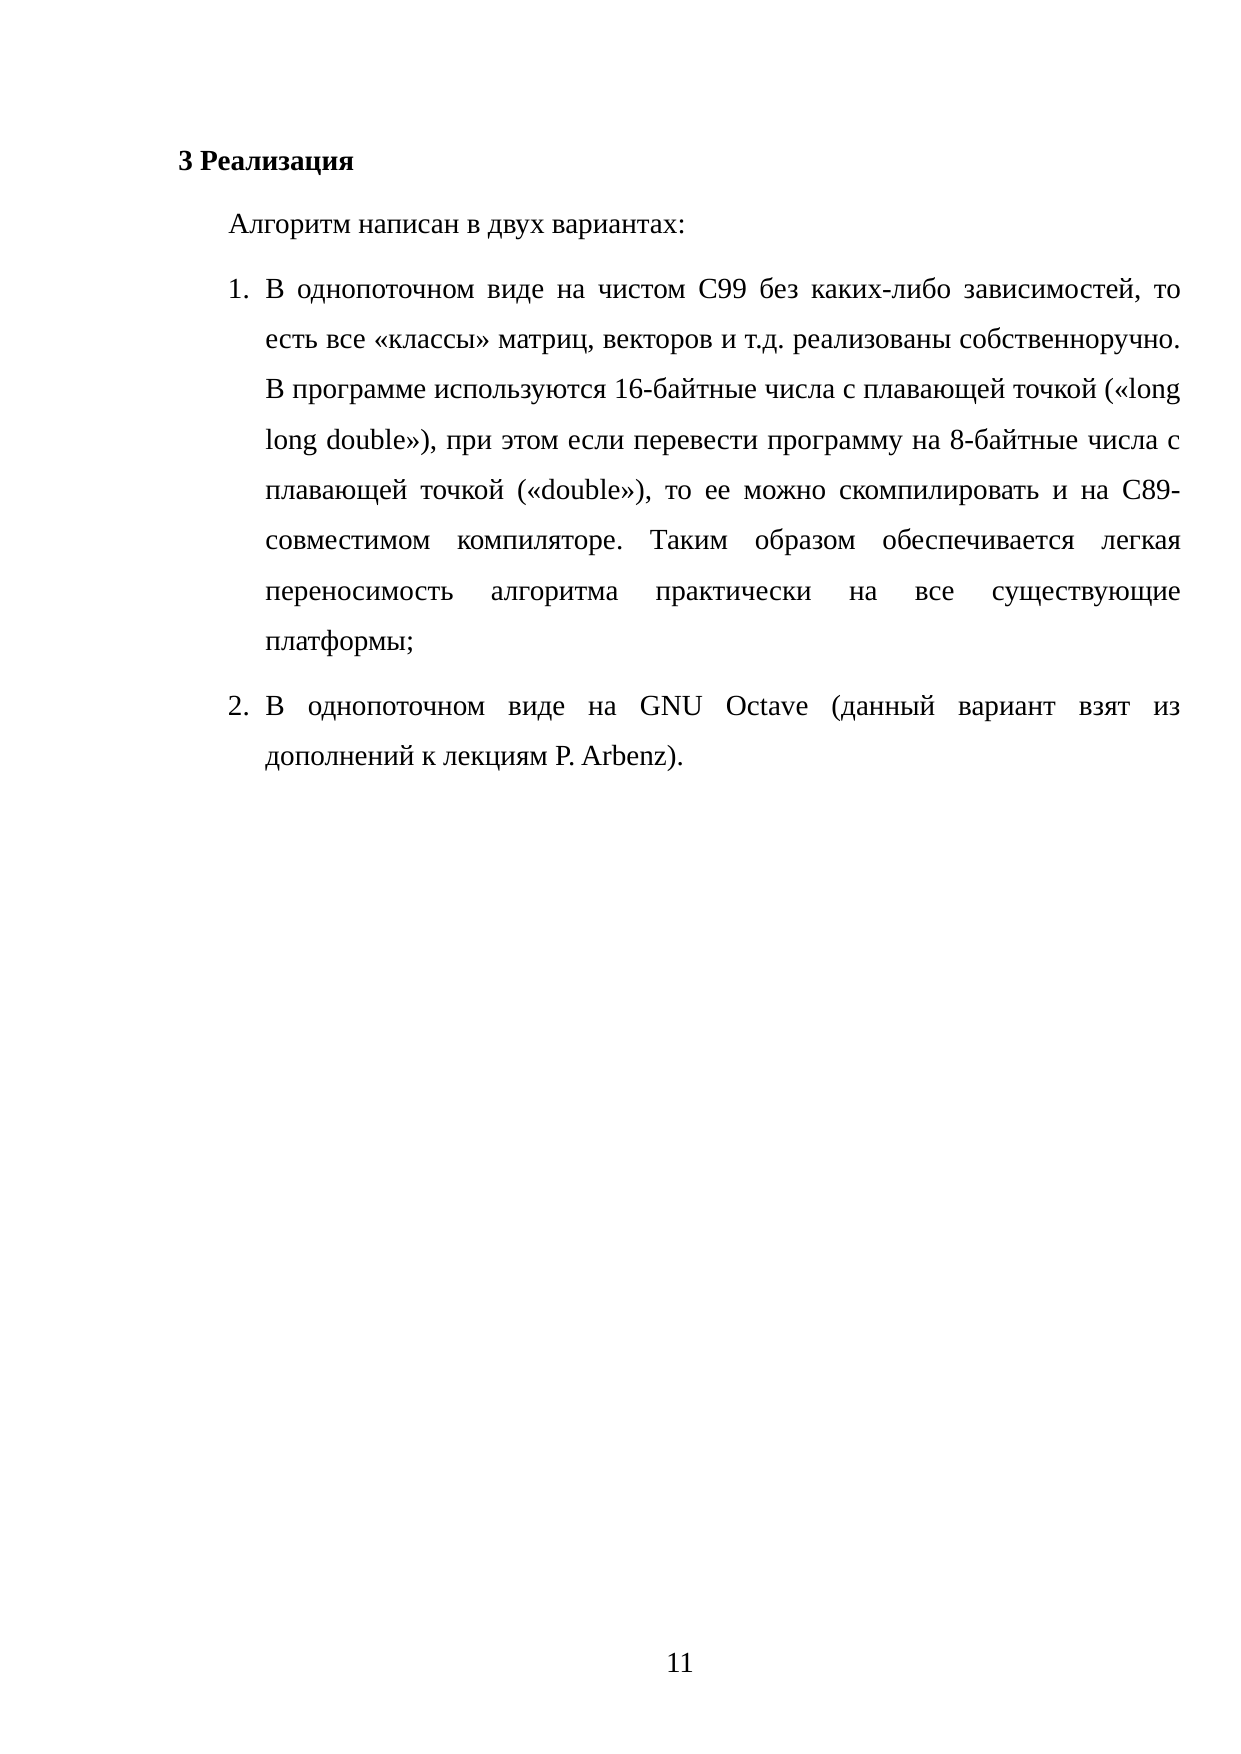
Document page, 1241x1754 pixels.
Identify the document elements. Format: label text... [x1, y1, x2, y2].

text Алгоритм написан в двух вариантах: [178, 206, 1181, 239]
list В однопоточном виде на GNU Octave (данный вариант взят из дополнений к лекциям P. Arbenz). [228, 688, 1181, 772]
subtitle 3 Реализация [178, 143, 1181, 177]
list В однопоточном виде на чистом C99 без каких-либо зависимостей, то есть все «классы» матриц, векторов и т.д. реализованы собственноручно. В программе используются 16-байтные числа с плавающей точкой («long long double»), при этом если перевести программу на 8-байтные числа с плавающей точкой («double»), то ее можно скомпилировать и на C89-совместимом компиляторе. Таким образом обеспечивается легкая переносимость алгоритма практически на все существующие платформы; [228, 271, 1181, 657]
